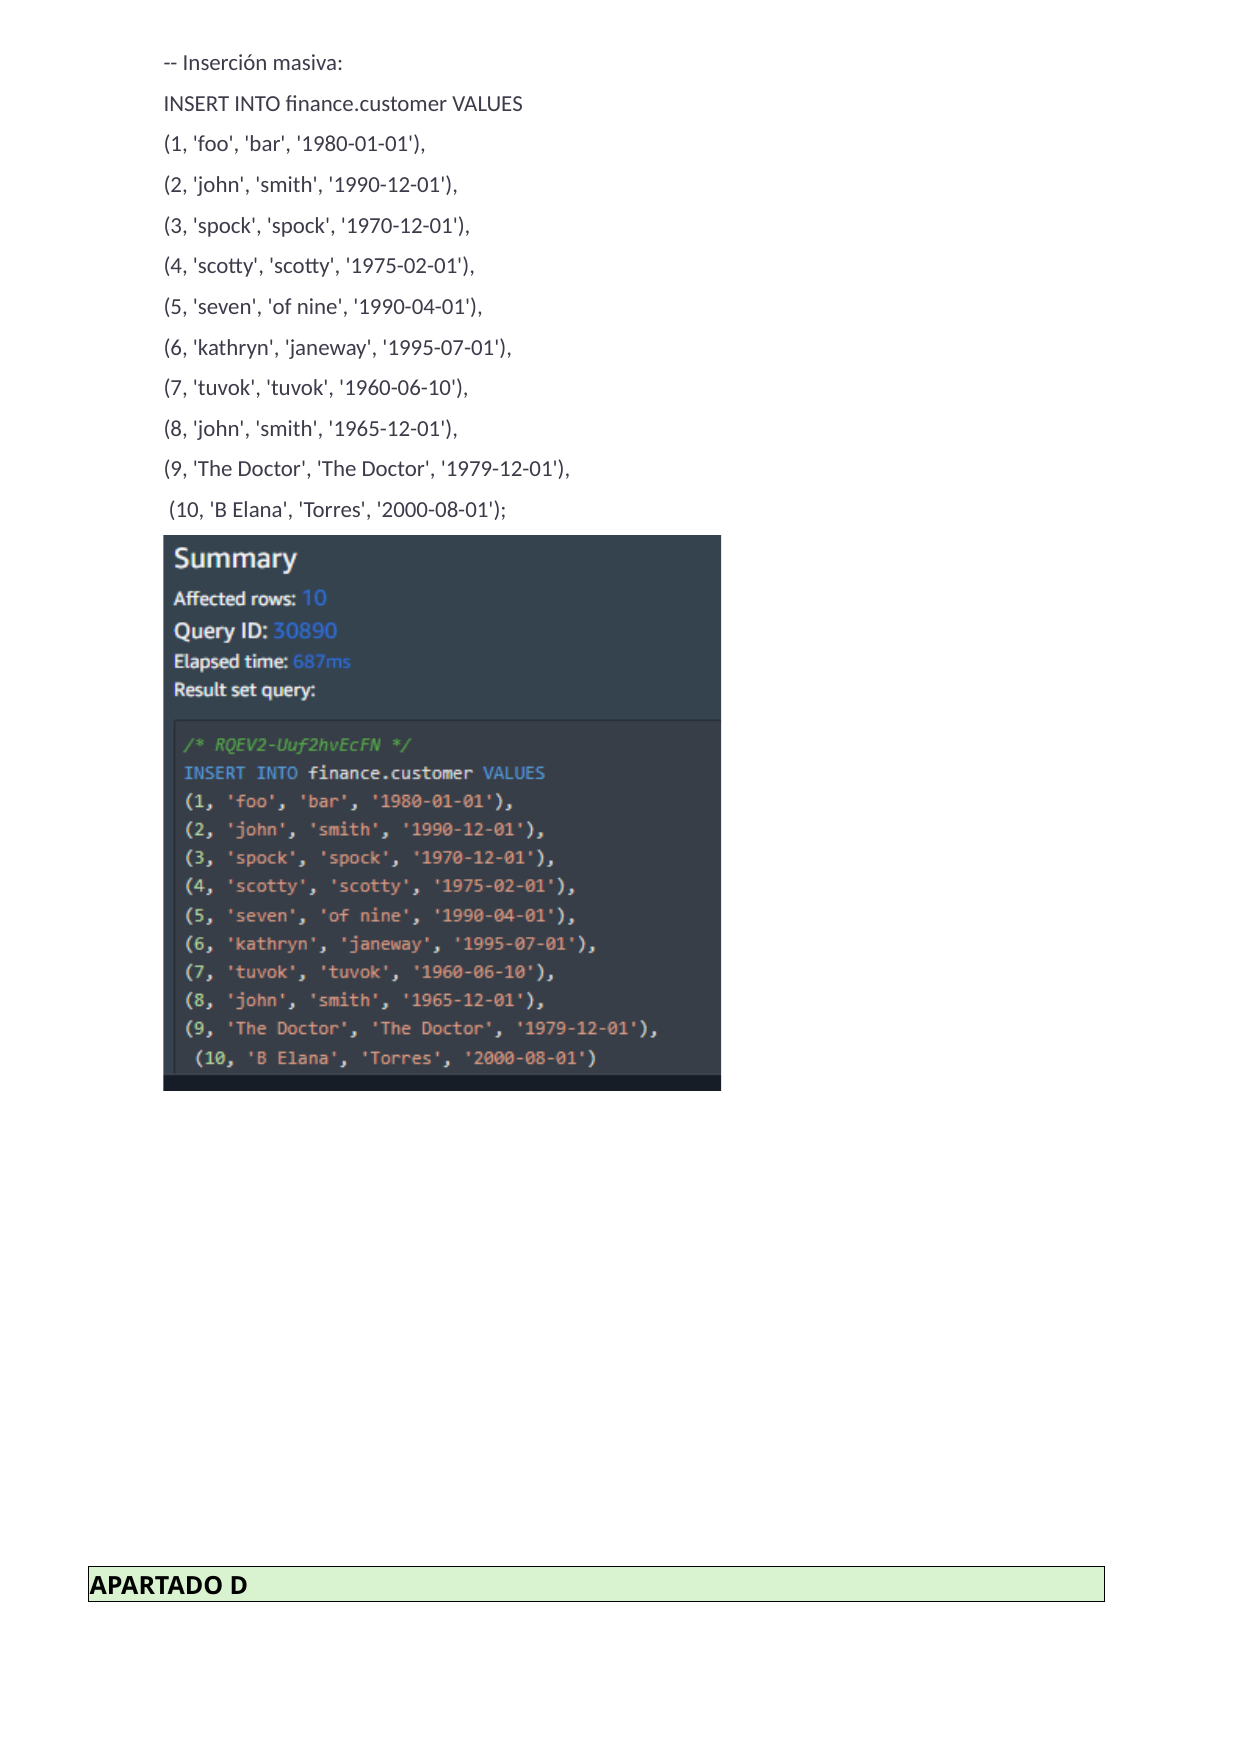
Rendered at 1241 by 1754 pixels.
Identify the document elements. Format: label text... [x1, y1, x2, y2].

text (6, 'kathryn', 'janeway', '1995-07-01'), [163, 333, 1105, 361]
text (2, 'john', 'smith', '1990-12-01'), [163, 170, 1105, 198]
text (7, 'tuvok', 'tuvok', '1960-06-10'), [163, 373, 1105, 401]
text (10, 'B Elana', 'Torres', '2000-08-01'); [163, 495, 1105, 523]
text APARTADO D [89, 1567, 1104, 1601]
text INSERT INTO finance.customer VALUES [163, 89, 1105, 117]
text (8, 'john', 'smith', '1965-12-01'), [163, 414, 1105, 442]
text (3, 'spock', 'spock', '1970-12-01'), [163, 211, 1105, 239]
text (1, 'foo', 'bar', '1980-01-01'), [163, 129, 1105, 158]
text (4, 'scotty', 'scotty', '1975-02-01'), [163, 251, 1105, 279]
text (5, 'seven', 'of nine', '1990-04-01'), [163, 292, 1105, 320]
text (9, 'The Doctor', 'The Doctor', '1979-12-01'), [163, 454, 1105, 483]
text -- Inserción masiva: [163, 48, 1105, 76]
